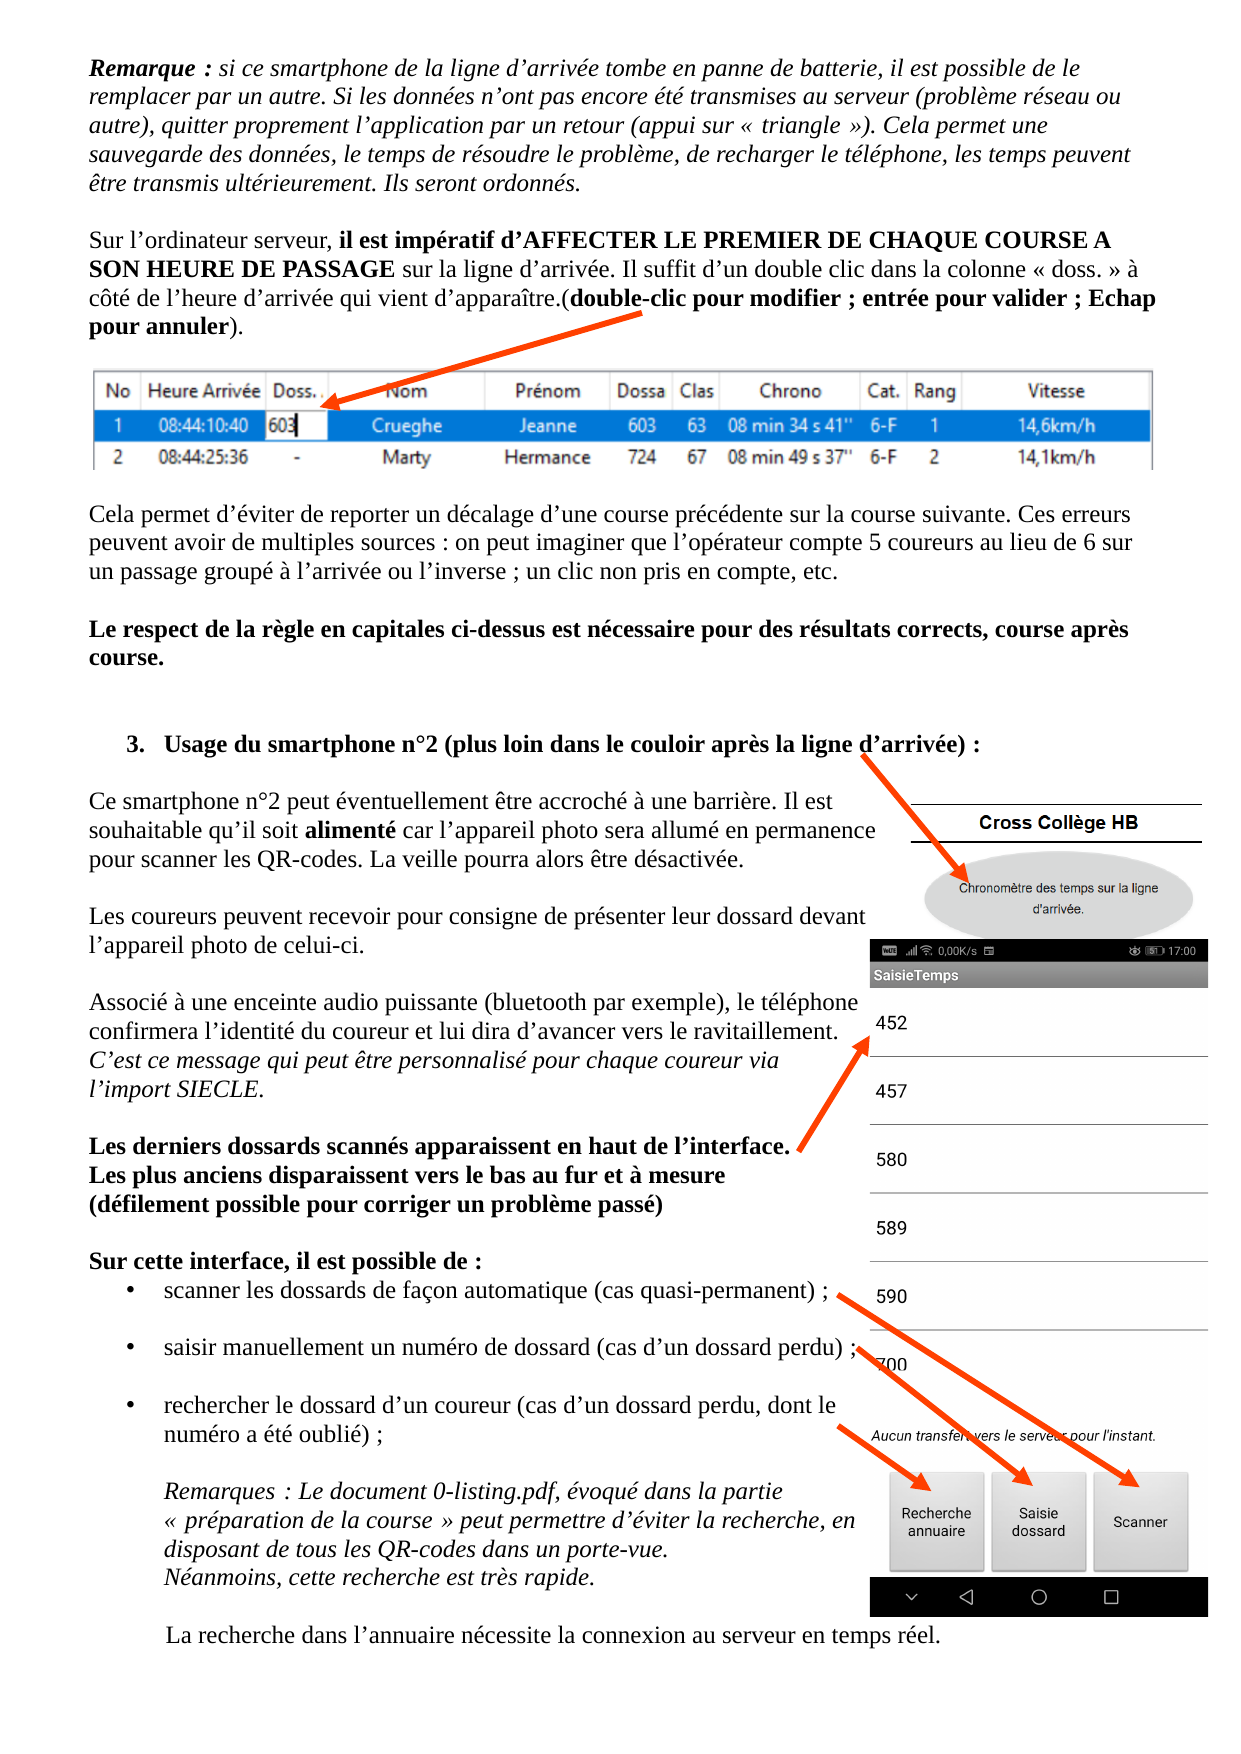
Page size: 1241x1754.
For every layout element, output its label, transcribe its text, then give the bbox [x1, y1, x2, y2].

text Sur l’ordinateur serveur, il est impératif d’AFFECTER LE PREMIER DE CHAQUE COURSE A SON HEURE DE PASSAGE sur la ligne d’arrivée. Il suffit d’un double clic dans la colonne « doss. » à côté de l’heure d’arrivée qui vient d’apparaître.(double-clic pour modifier ; entrée pour valider ; Echap pour annuler). [88, 225, 1158, 340]
list scanner les dossards de façon automatique (cas quasi-permanent) ; [126, 1275, 869, 1304]
list rechercher le dossard d’un coureur (cas d’un dossard perdu, dont le numéro a été oublié) ; [126, 1390, 869, 1447]
picture [93, 368, 1154, 470]
text Les plus anciens disparaissent vers le bas au fur et à mesure (défilement possible pour corriger un problème passé) [88, 1160, 869, 1217]
list Néanmoins, cette recherche est très rapide. [126, 1562, 869, 1591]
list Remarques : Le document 0-listing.pdf, évoqué dans la partie « préparation de la course » peut permettre d’éviter la recherche, en disposant de tous les QR-codes dans un porte-vue. [126, 1447, 869, 1562]
text Les coureurs peuvent recevoir pour consigne de présenter leur dossard devant l’appareil photo de celui-ci. [88, 901, 910, 959]
text La recherche dans l’annuaire nécessite la connexion au serveur en temps réel. [165, 1620, 1158, 1649]
text Le respect de la règle en capitales ci-dessus est nécessaire pour des résultats corrects, course après course. [88, 614, 1158, 671]
list Usage du smartphone n°2 (plus loin dans le couloir après la ligne d’arrivée) : [126, 729, 1158, 757]
text Les derniers dossards scannés apparaissent en haut de l’interface. [88, 1131, 869, 1160]
picture [869, 804, 1209, 1617]
text Remarque : si ce smartphone de la ligne d’arrivée tombe en panne de batterie, il est possible de le remplacer par un autre. Si les données n’ont pas encore été transmises au serveur (problème réseau ou autre), quitter proprement l’application par un retour (appui sur « triangle »). Cela permet une sauvegarde des données, le temps de résoudre le problème, de recharger le téléphone, les temps peuvent être transmis ultérieurement. Ils seront ordonnés. [88, 53, 1158, 196]
list saisir manuellement un numéro de dossard (cas d’un dossard perdu) ; [126, 1332, 869, 1361]
text [894, 786, 1158, 806]
text Ce smartphone n°2 peut éventuellement être accroché à une barrière. Il est souhaitable qu’il soit alimenté car l’appareil photo sera allumé en permanence pour scanner les QR-codes. La veille pourra alors être désactivée. [88, 786, 910, 872]
text Associé à une enceinte audio puissante (bluetooth par exemple), le téléphone confirmera l’identité du coureur et lui dira d’avancer vers le ravitaillement. C’est ce message qui peut être personnalisé pour chaque coureur via l’import SIECLE. [88, 987, 869, 1102]
text Cela permet d’éviter de reporter un décalage d’une course précédente sur la course suivante. Ces erreurs peuvent avoir de multiples sources : on peut imaginer que l’opérateur compte 5 coureurs au lieu de 6 sur un passage groupé à l’arrivée ou l’inverse ; un clic non pris en compte, etc. [88, 499, 1158, 585]
text Sur cette interface, il est possible de : [88, 1246, 869, 1275]
